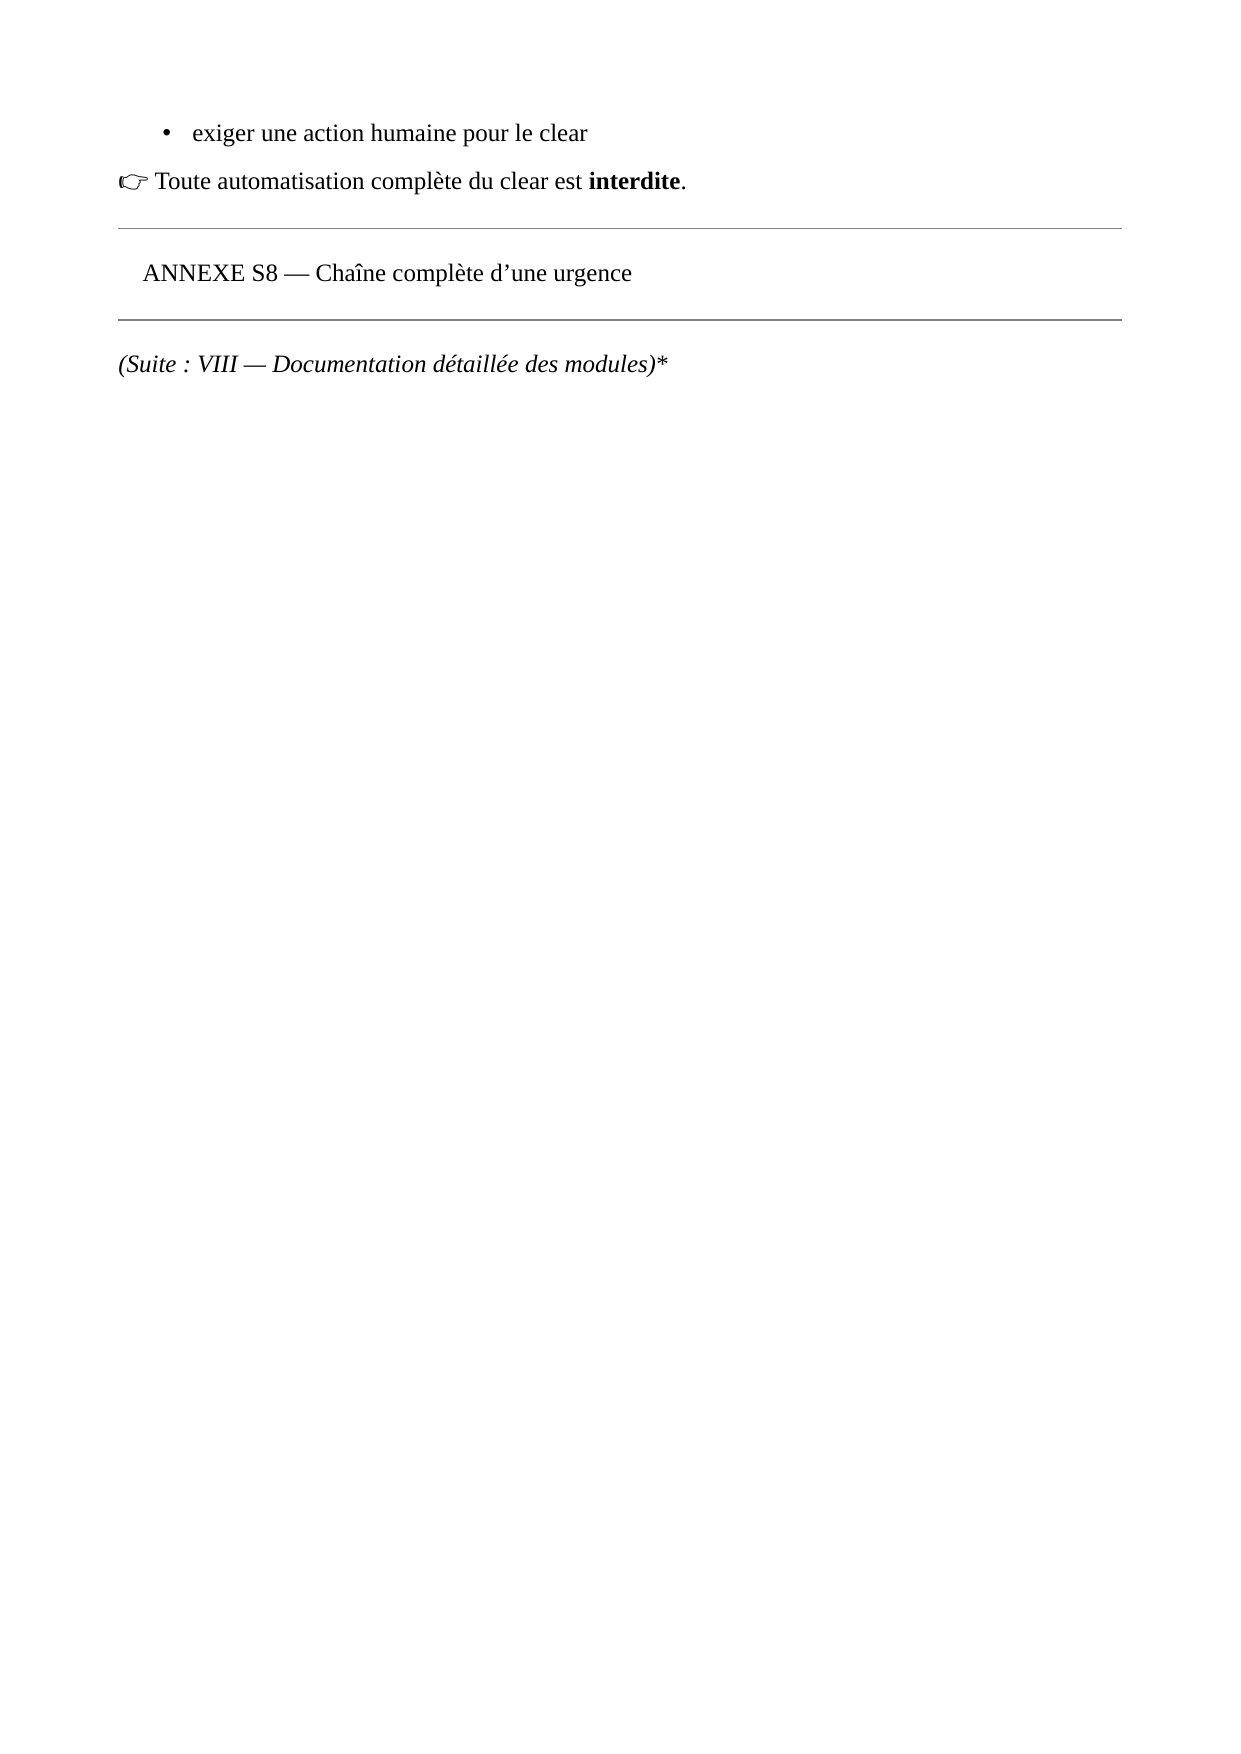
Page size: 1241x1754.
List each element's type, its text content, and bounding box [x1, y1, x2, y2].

text 📌 ANNEXE S8 — Chaîne complète d’une urgence [118, 258, 1122, 286]
text (Suite : VIII — Documentation détaillée des modules)* [118, 349, 1122, 378]
text 👉 Toute automatisation complète du clear est interdite. [118, 166, 1122, 194]
list exiger une action humaine pour le clear [162, 118, 1122, 147]
